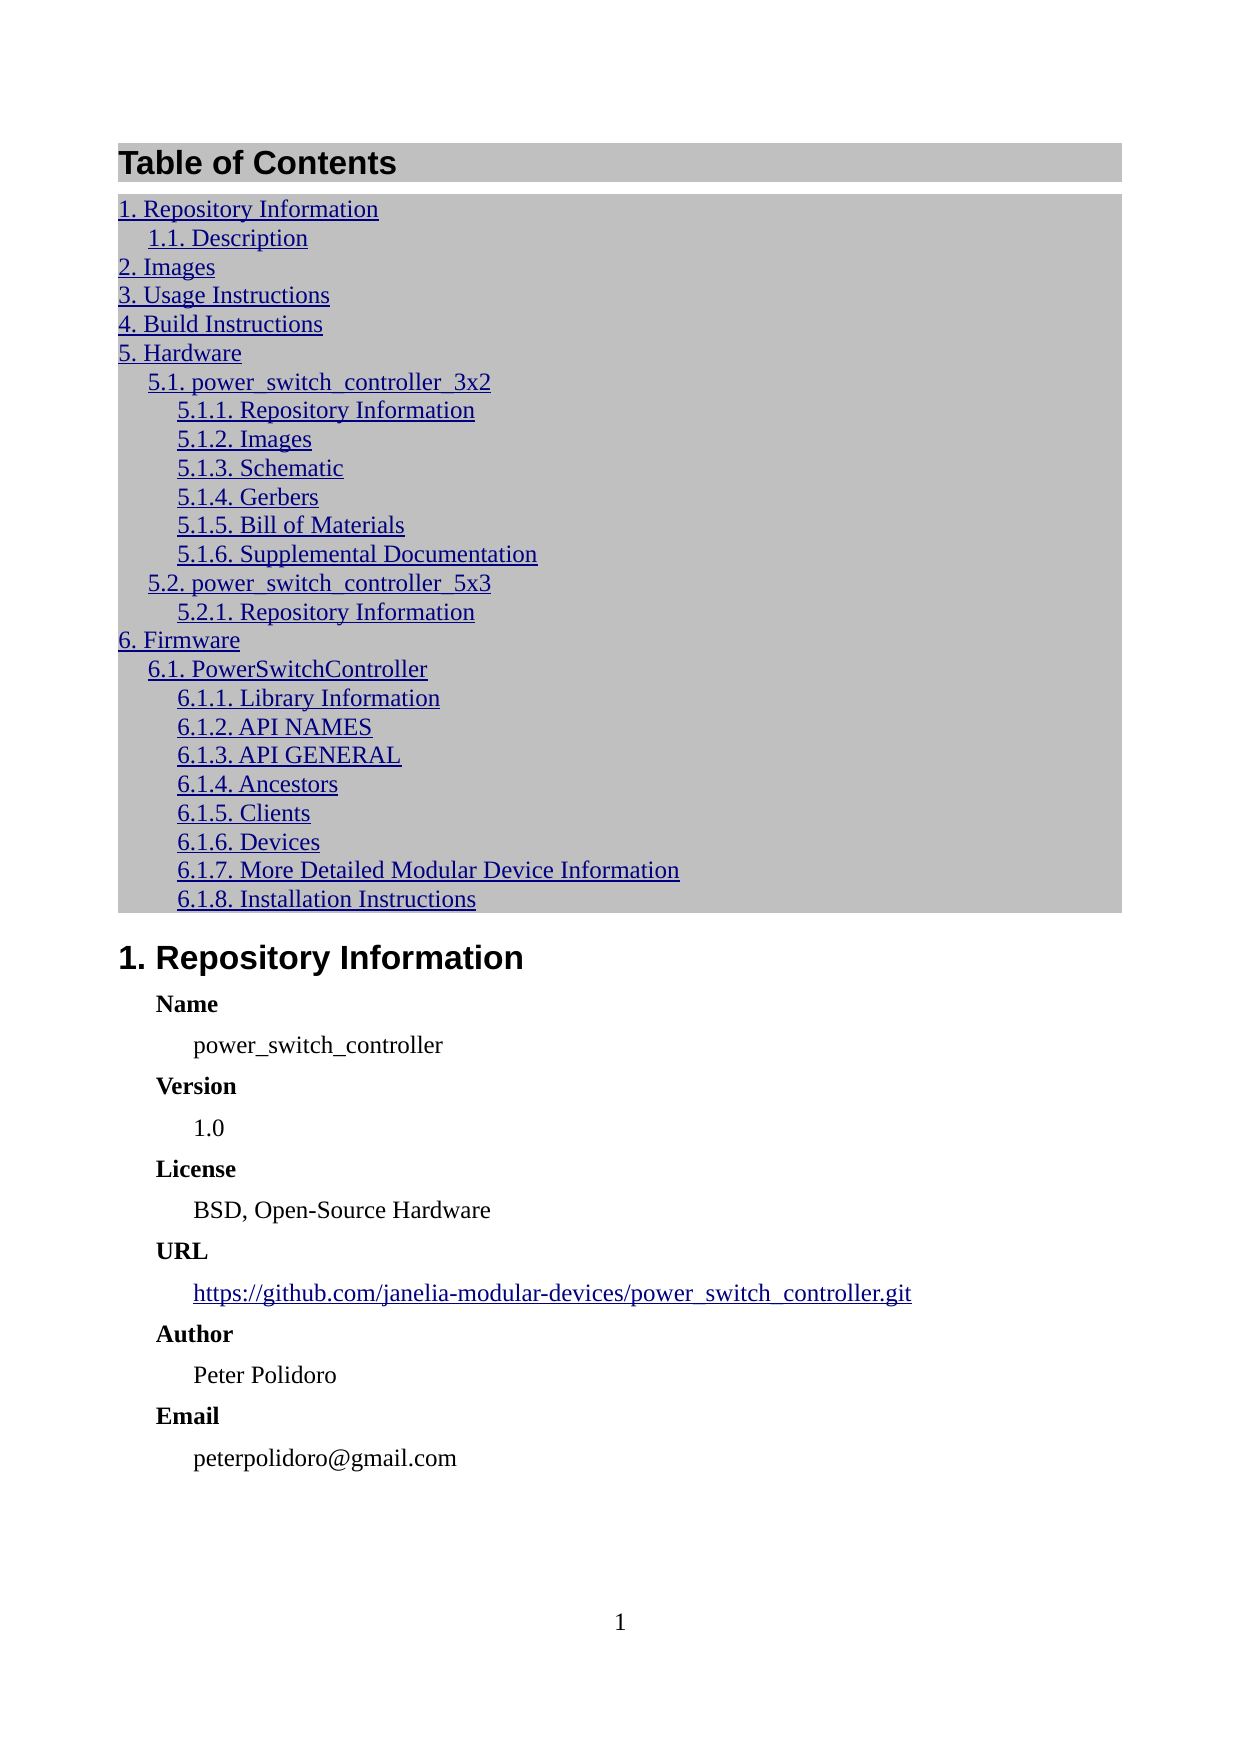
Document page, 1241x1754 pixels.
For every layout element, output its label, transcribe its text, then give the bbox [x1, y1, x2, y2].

list Email [118, 1401, 1122, 1430]
list peterpolidoro@gmail.com [118, 1443, 1122, 1471]
list URL [118, 1236, 1122, 1265]
list power_switch_controller [118, 1030, 1122, 1059]
text 6.1.6. Devices [177, 827, 1122, 855]
list https://github.com/janelia-modular-devices/power_switch_controller.git [118, 1278, 1122, 1306]
list Author [118, 1319, 1122, 1348]
text 5.1. power_switch_controller_3x2 [148, 367, 1122, 395]
text 5.2. power_switch_controller_5x3 [148, 568, 1122, 597]
list 1.0 [118, 1113, 1122, 1141]
text 6.1.4. Ancestors [177, 769, 1122, 798]
list Version [118, 1071, 1122, 1100]
text 6.1. PowerSwitchController [148, 654, 1122, 683]
text 6.1.5. Clients [177, 798, 1122, 827]
list Peter Polidoro [118, 1360, 1122, 1389]
text 5. Hardware [118, 338, 1122, 367]
list Name [118, 989, 1122, 1018]
text 1. Repository Information [118, 194, 1122, 223]
text 5.1.2. Images [177, 424, 1122, 453]
text 2. Images [118, 252, 1122, 280]
text 5.1.1. Repository Information [177, 395, 1122, 424]
text 6.1.8. Installation Instructions [177, 884, 1122, 913]
list License [118, 1154, 1122, 1183]
text 1.1. Description [148, 223, 1122, 252]
text 3. Usage Instructions [118, 280, 1122, 309]
list BSD, Open-Source Hardware [118, 1195, 1122, 1224]
text 5.2.1. Repository Information [177, 597, 1122, 625]
text 6.1.3. API GENERAL [177, 740, 1122, 769]
subtitle Table of Contents [118, 143, 1122, 182]
text 6.1.1. Library Information [177, 683, 1122, 712]
text 6.1.2. API NAMES [177, 712, 1122, 740]
text 5.1.6. Supplemental Documentation [177, 539, 1122, 568]
text 5.1.5. Bill of Materials [177, 510, 1122, 539]
text 5.1.3. Schematic [177, 453, 1122, 482]
text 5.1.4. Gerbers [177, 482, 1122, 510]
text 6.1.7. More Detailed Modular Device Information [177, 855, 1122, 884]
text 4. Build Instructions [118, 309, 1122, 338]
text 6. Firmware [118, 625, 1122, 654]
subtitle Repository Information [118, 938, 1122, 976]
